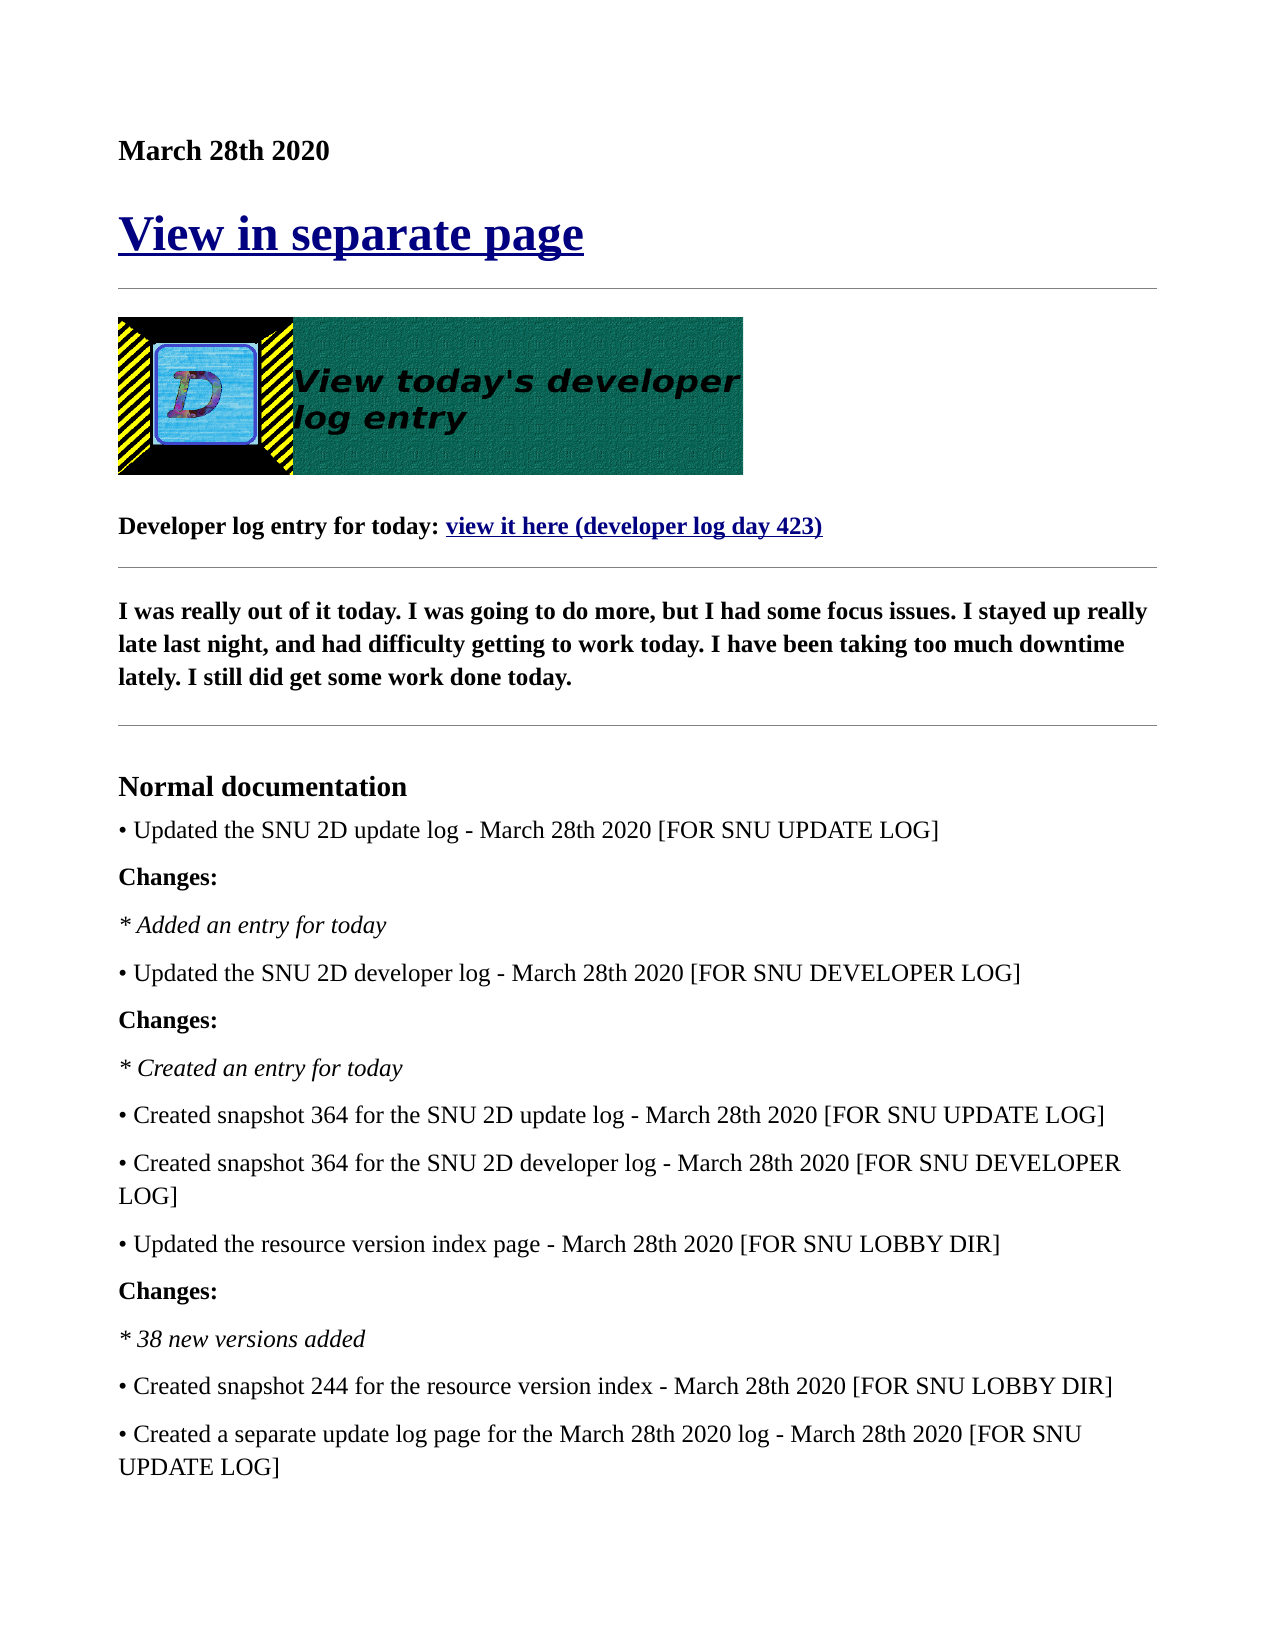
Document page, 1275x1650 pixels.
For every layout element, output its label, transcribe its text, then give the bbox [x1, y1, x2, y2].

text • Created snapshot 364 for the SNU 2D developer log - March 28th 2020 [FOR SNU DEVELOPER LOG] [118, 1148, 1157, 1210]
text Changes: [118, 1005, 1157, 1034]
text Changes: [118, 1276, 1157, 1305]
text • Created snapshot 364 for the SNU 2D update log - March 28th 2020 [FOR SNU UPDATE LOG] [118, 1100, 1157, 1129]
text • Updated the SNU 2D update log - March 28th 2020 [FOR SNU UPDATE LOG] [118, 815, 1157, 843]
text * Added an entry for today [118, 910, 1157, 939]
picture [118, 317, 744, 475]
text Changes: [118, 862, 1157, 891]
subtitle Normal documentation [118, 769, 1157, 802]
subtitle Developer log entry for today: view it here (developer log day 423) [118, 511, 1157, 540]
text * Created an entry for today [118, 1053, 1157, 1082]
text • Updated the resource version index page - March 28th 2020 [FOR SNU LOBBY DIR] [118, 1229, 1157, 1257]
text • Created snapshot 244 for the resource version index - March 28th 2020 [FOR SNU LOBBY DIR] [118, 1371, 1157, 1400]
subtitle March 28th 2020 [118, 133, 1157, 166]
subtitle View in separate page [118, 204, 1157, 261]
text * 38 new versions added [118, 1324, 1157, 1353]
text I was really out of it today. I was going to do more, but I had some focus issues. I stayed up really late last night, and had difficulty getting to work today. I have been taking too much downtime lately. I still did get some work done today. [118, 596, 1157, 691]
text • Updated the SNU 2D developer log - March 28th 2020 [FOR SNU DEVELOPER LOG] [118, 958, 1157, 986]
text • Created a separate update log page for the March 28th 2020 log - March 28th 2020 [FOR SNU UPDATE LOG] [118, 1419, 1157, 1481]
